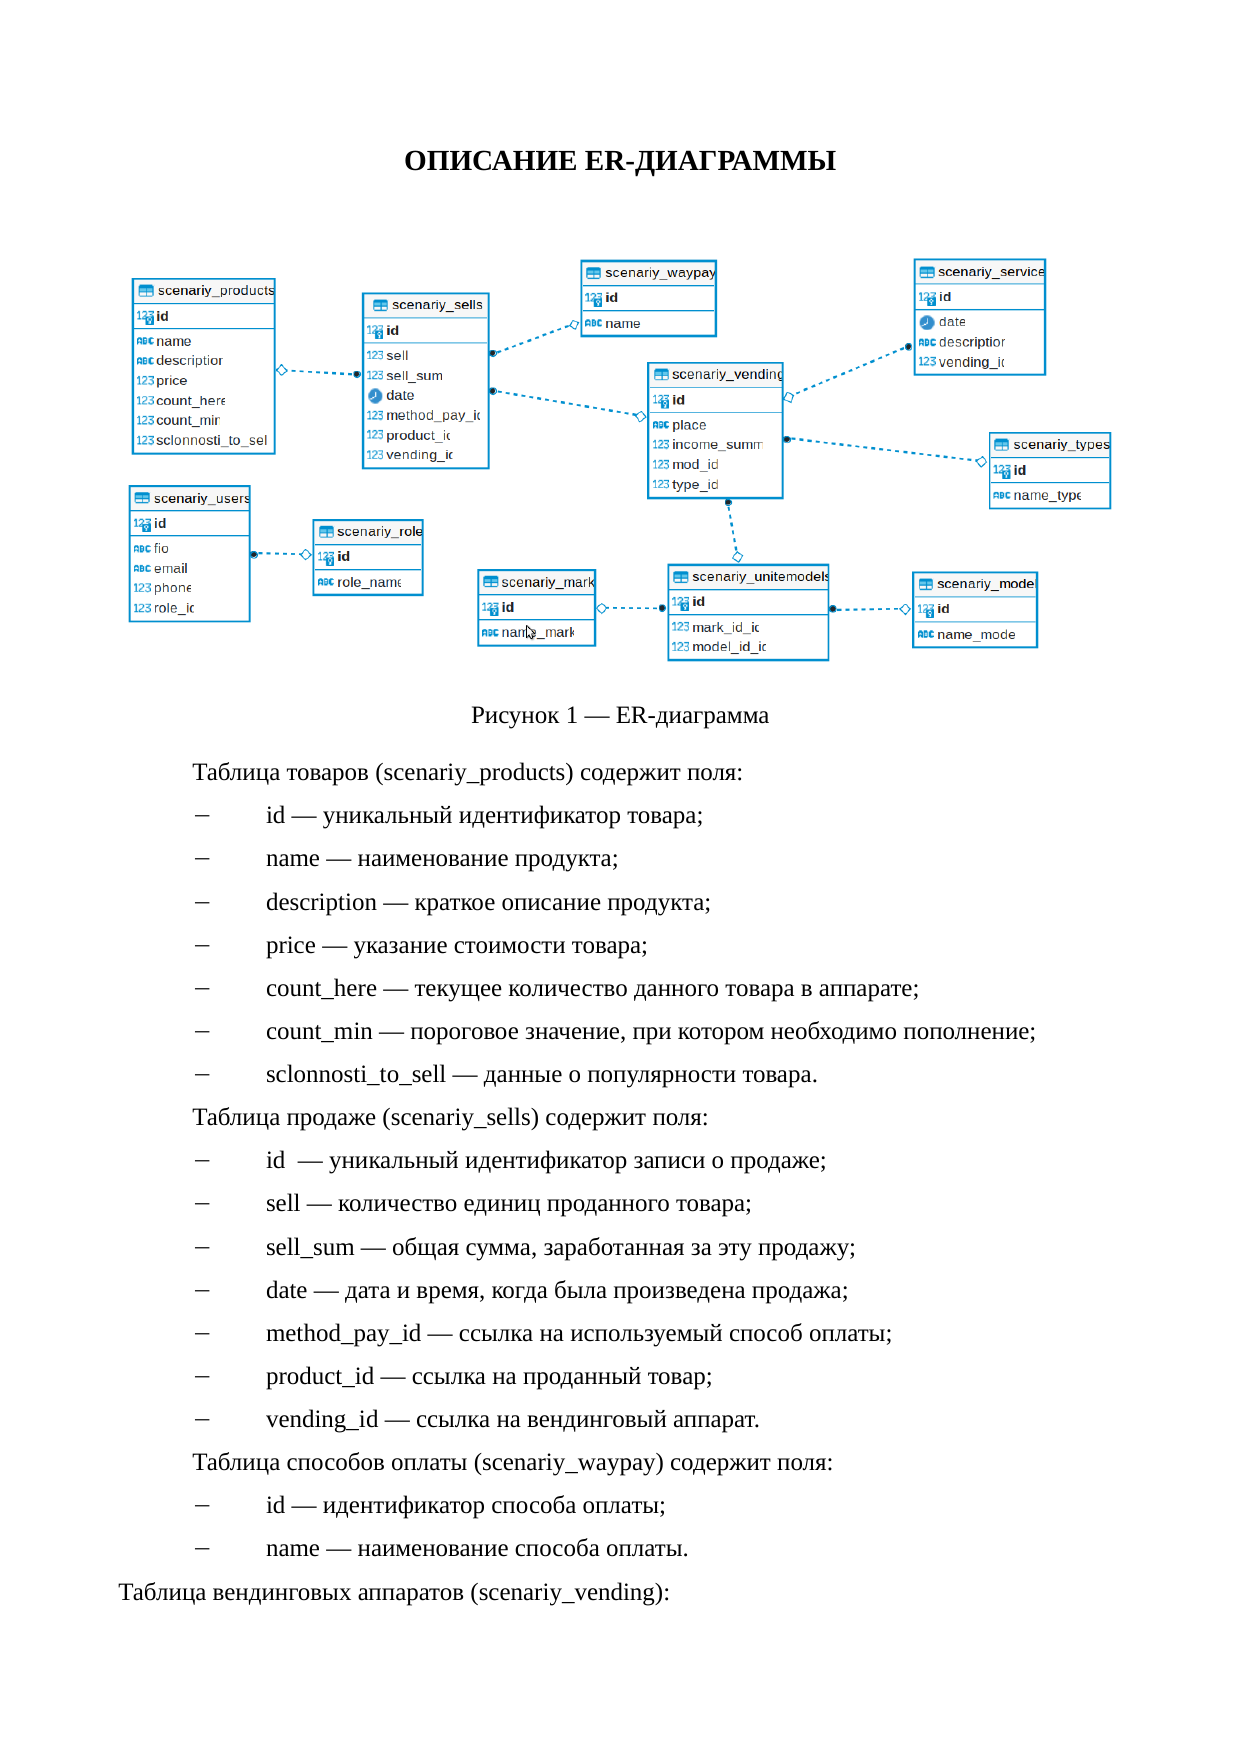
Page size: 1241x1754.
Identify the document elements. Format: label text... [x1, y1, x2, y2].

list id — идентификатор способа оплаты; [118, 1490, 1122, 1519]
list sell_sum — общая сумма, заработанная за эту продажу; [118, 1232, 1122, 1260]
text ОПИСАНИЕ ER-ДИАГРАММЫ [118, 143, 1122, 176]
list date — дата и время, когда была произведена продажа; [118, 1275, 1122, 1303]
text Таблица продаже (scenariy_sells) содержит поля: [118, 1102, 1122, 1131]
list Таблица вендинговых аппаратов (scenariy_vending): [118, 1577, 1122, 1605]
list name — наименование продукта; [118, 843, 1122, 872]
list method_pay_id — ссылка на используемый способ оплаты; [118, 1318, 1122, 1347]
list count_min — пороговое значение, при котором необходимо пополнение; [118, 1016, 1122, 1045]
list sell — количество единиц проданного товара; [118, 1188, 1122, 1217]
text Таблица способов оплаты (scenariy_waypay) содержит поля: [118, 1447, 1122, 1476]
list price — указание стоимости товара; [118, 930, 1122, 958]
list product_id — ссылка на проданный товар; [118, 1361, 1122, 1390]
list name — наименование способа оплаты. [118, 1533, 1122, 1562]
list id — уникальный идентификатор записи о продаже; [118, 1145, 1122, 1174]
text Рисунок 1 — ER-диаграмма [118, 700, 1122, 728]
list sclonnosti_to_sell — данные о популярности товара. [118, 1059, 1122, 1088]
list vending_id — ссылка на вендинговый аппарат. [118, 1404, 1122, 1433]
list count_here — текущее количество данного товара в аппарате; [118, 973, 1122, 1002]
list description — краткое описание продукта; [118, 887, 1122, 915]
text Таблица товаров (scenariy_products) содержит поля: [118, 757, 1122, 786]
picture [118, 234, 1122, 671]
list id — уникальный идентификатор товара; [118, 800, 1122, 829]
